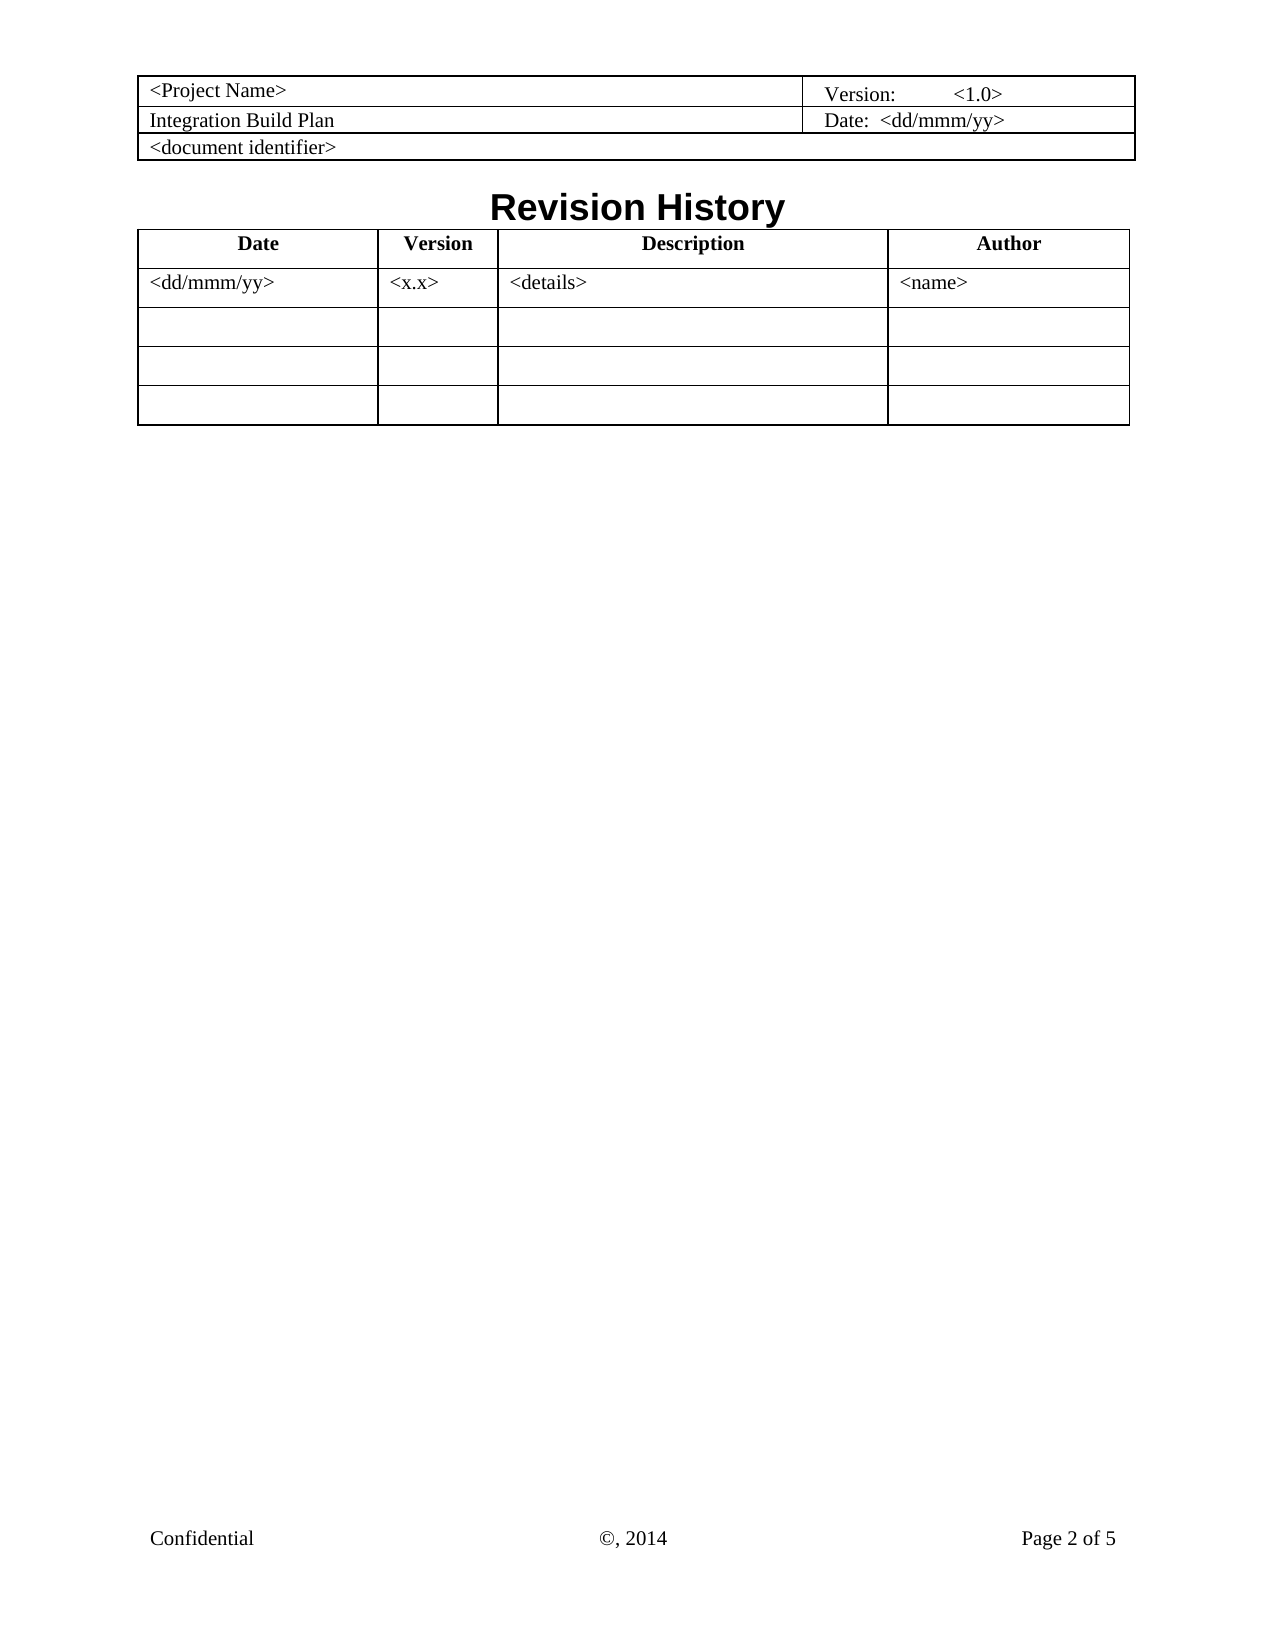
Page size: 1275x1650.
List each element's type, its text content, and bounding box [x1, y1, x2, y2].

table_cell [379, 347, 497, 385]
table_cell <details> [499, 269, 887, 307]
table_header Version [379, 230, 497, 268]
table_cell [139, 308, 377, 346]
table_cell [889, 347, 1129, 385]
table_header Author [889, 230, 1129, 268]
table_cell [379, 386, 497, 424]
table_cell [499, 347, 887, 385]
table_cell [499, 308, 887, 346]
table_cell [889, 308, 1129, 346]
table_cell [139, 386, 377, 424]
table_cell <x.x> [379, 269, 497, 307]
subtitle Revision History [150, 185, 1125, 228]
table_cell [889, 386, 1129, 424]
table_cell [499, 386, 887, 424]
table_cell [379, 308, 497, 346]
table_cell [139, 347, 377, 385]
table_header Description [499, 230, 887, 268]
table_header Date [139, 230, 377, 268]
table_cell <dd/mmm/yy> [139, 269, 377, 307]
table_cell <name> [889, 269, 1129, 307]
